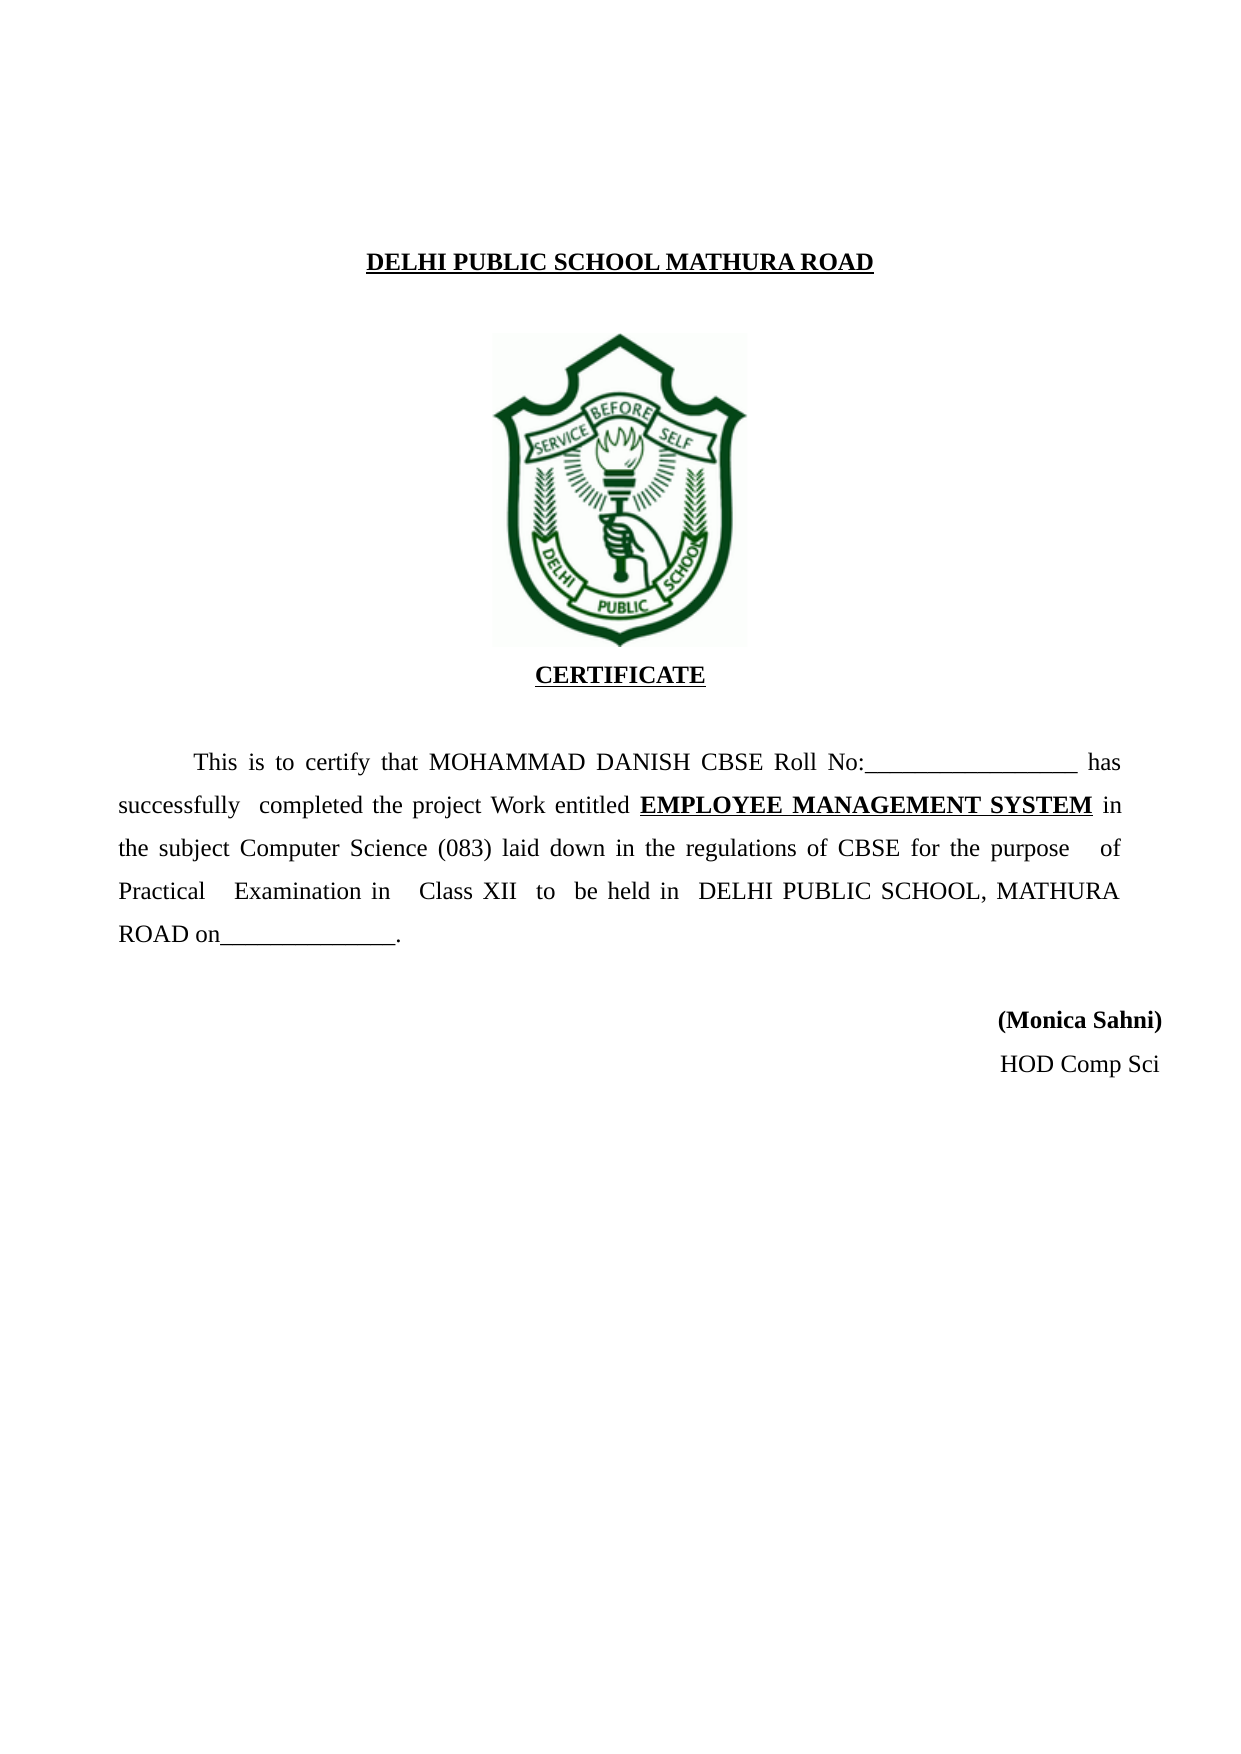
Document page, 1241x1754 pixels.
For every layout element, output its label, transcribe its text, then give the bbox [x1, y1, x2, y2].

text DELHI PUBLIC SCHOOL MATHURA ROAD [118, 247, 1122, 276]
text This is to certify that MOHAMMAD DANISH CBSE Roll No:_________________ has successfully completed the project Work entitled EMPLOYEE MANAGEMENT SYSTEM in the subject Computer Science (083) laid down in the regulations of CBSE for the purpose of Practical Examination in Class XII to be held in DELHI PUBLIC SCHOOL, MATHURA ROAD on______________. [118, 747, 1122, 948]
text (Monica Sahni) [868, 1006, 1240, 1034]
picture [463, 333, 777, 647]
text HOD Comp Sci [868, 1049, 1240, 1077]
text CERTIFICATE [118, 661, 1122, 689]
